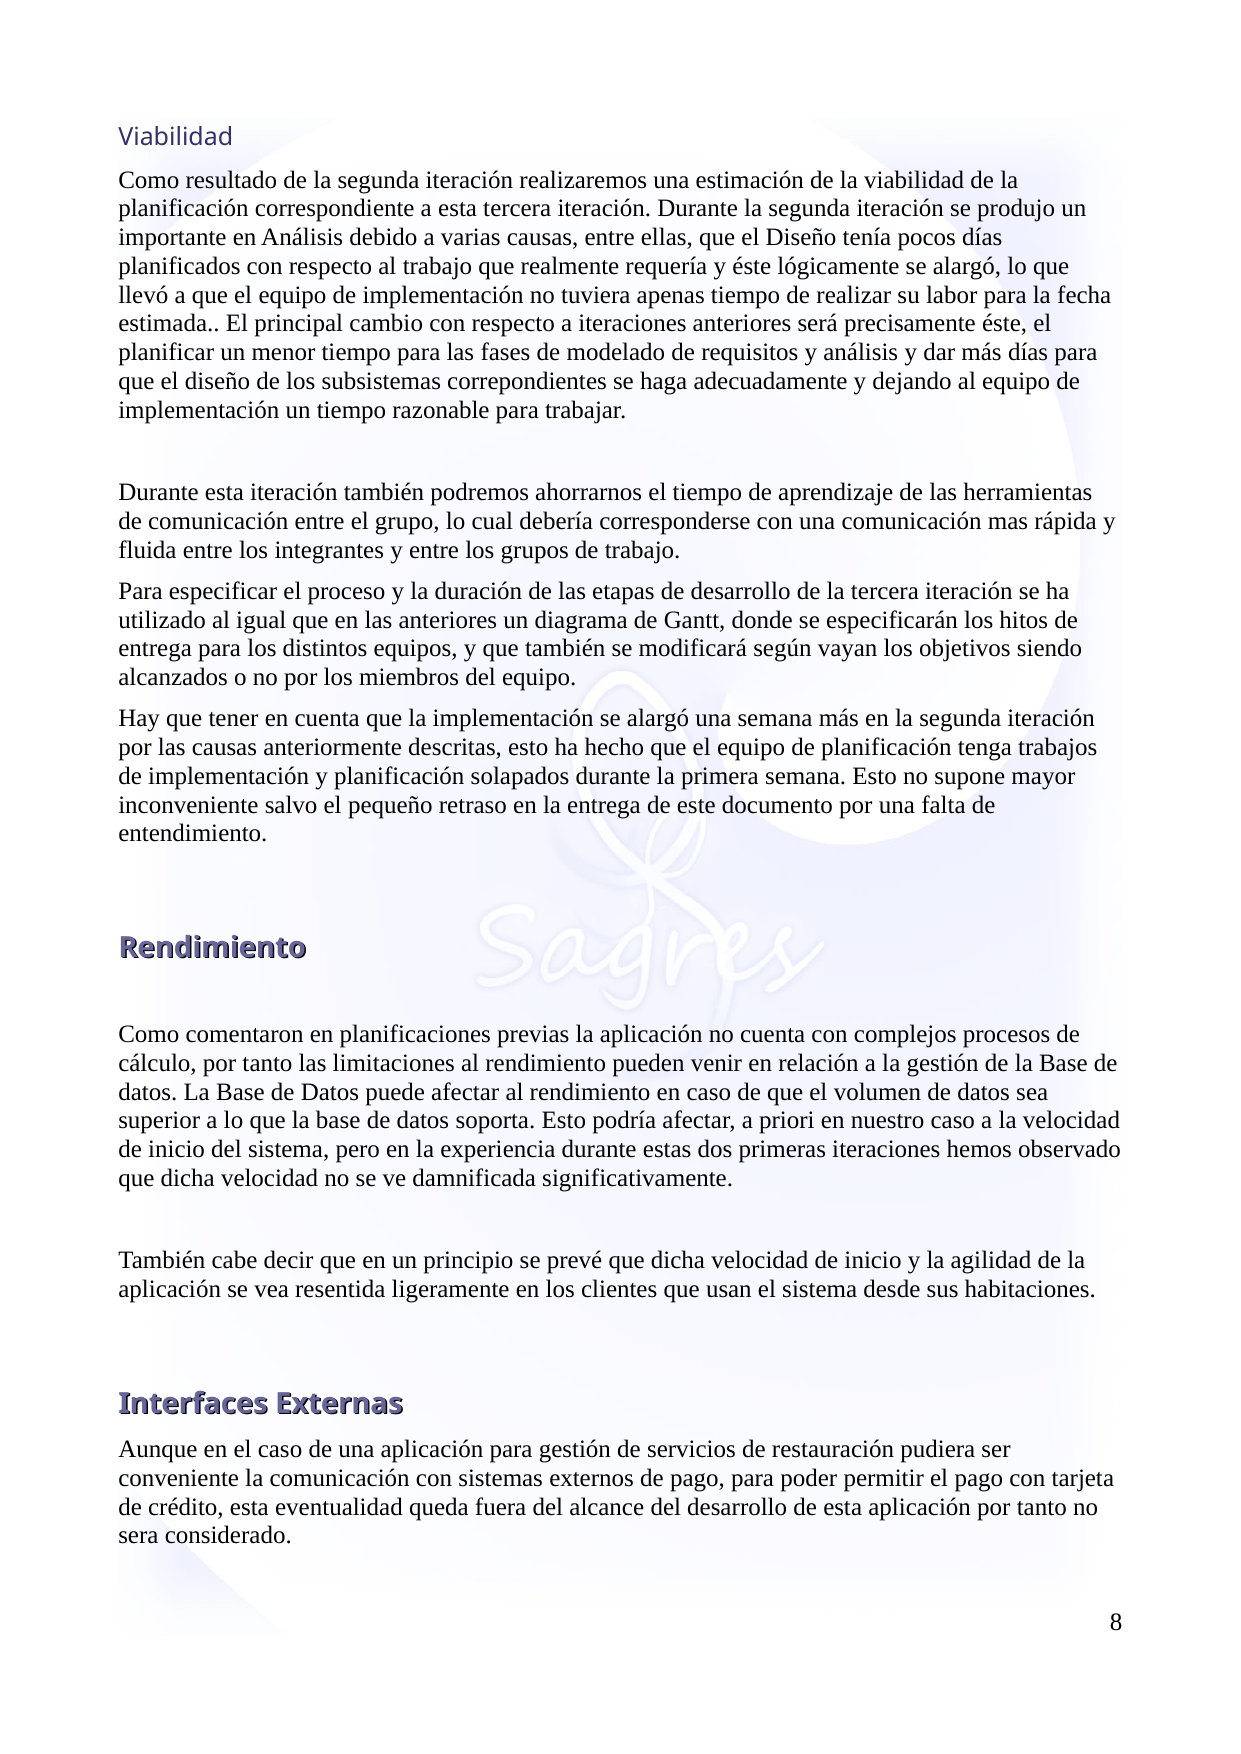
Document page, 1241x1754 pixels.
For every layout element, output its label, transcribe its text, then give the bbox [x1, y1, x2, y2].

text Hay que tener en cuenta que la implementación se alargó una semana más en la segunda iteración por las causas anteriormente descritas, esto ha hecho que el equipo de planificación tenga trabajos de implementación y planificación solapados durante la primera semana. Esto no supone mayor inconveniente salvo el pequeño retraso en la entrega de este documento por una falta de entendimiento. [118, 703, 1122, 847]
text Como comentaron en planificaciones previas la aplicación no cuenta con complejos procesos de cálculo, por tanto las limitaciones al rendimiento pueden venir en relación a la gestión de la Base de datos. La Base de Datos puede afectar al rendimiento en caso de que el volumen de datos sea superior a lo que la base de datos soporta. Esto podría afectar, a priori en nuestro caso a la velocidad de inicio del sistema, pero en la experiencia durante estas dos primeras iteraciones hemos observado que dicha velocidad no se ve damnificada significativamente. [118, 1019, 1122, 1192]
text Para especificar el proceso y la duración de las etapas de desarrollo de la tercera iteración se ha utilizado al igual que en las anteriores un diagrama de Gantt, donde se especificarán los hitos de entrega para los distintos equipos, y que también se modificará según vayan los objetivos siendo alcanzados o no por los miembros del equipo. [118, 576, 1122, 691]
picture [118, 1192, 1122, 1246]
picture [118, 563, 1122, 576]
text Durante esta iteración también podremos ahorrarnos el tiempo de aprendizaje de las herramientas de comunicación entre el grupo, lo cual debería corresponderse con una comunicación mas rápida y fluida entre los integrantes y entre los grupos de trabajo. [118, 477, 1122, 563]
picture [118, 1422, 1122, 1434]
text También cabe decir que en un principio se prevé que dicha velocidad de inicio y la agilidad de la aplicación se vea resentida ligeramente en los clientes que usan el sistema desde sus habitaciones. [118, 1246, 1122, 1303]
picture [118, 1549, 1122, 1636]
subtitle Viabilidad [118, 118, 1122, 152]
picture [118, 1303, 1122, 1382]
picture [118, 966, 1122, 1019]
picture [118, 152, 1122, 165]
text Como resultado de la segunda iteración realizaremos una estimación de la viabilidad de la planificación correspondiente a esta tercera iteración. Durante la segunda iteración se produjo un importante en Análisis debido a varias causas, entre ellas, que el Diseño tenía pocos días planificados con respecto al trabajo que realmente requería y éste lógicamente se alargó, lo que llevó a que el equipo de implementación no tuviera apenas tiempo de realizar su labor para la fecha estimada.. El principal cambio con respecto a iteraciones anteriores será precisamente éste, el planificar un menor tiempo para las fases de modelado de requisitos y análisis y dar más días para que el diseño de los subsistemas correpondientes se haga adecuadamente y dejando al equipo de implementación un tiempo razonable para trabajar. [118, 165, 1122, 423]
subtitle Interfaces Externas [118, 1382, 1122, 1422]
subtitle Rendimiento [118, 926, 1122, 966]
text Aunque en el caso de una aplicación para gestión de servicios de restauración pudiera ser conveniente la comunicación con sistemas externos de pago, para poder permitir el pago con tarjeta de crédito, esta eventualidad queda fuera del alcance del desarrollo de esta aplicación por tanto no sera considerado. [118, 1434, 1122, 1549]
picture [118, 691, 1122, 703]
picture [118, 423, 1122, 477]
picture [118, 847, 1122, 926]
